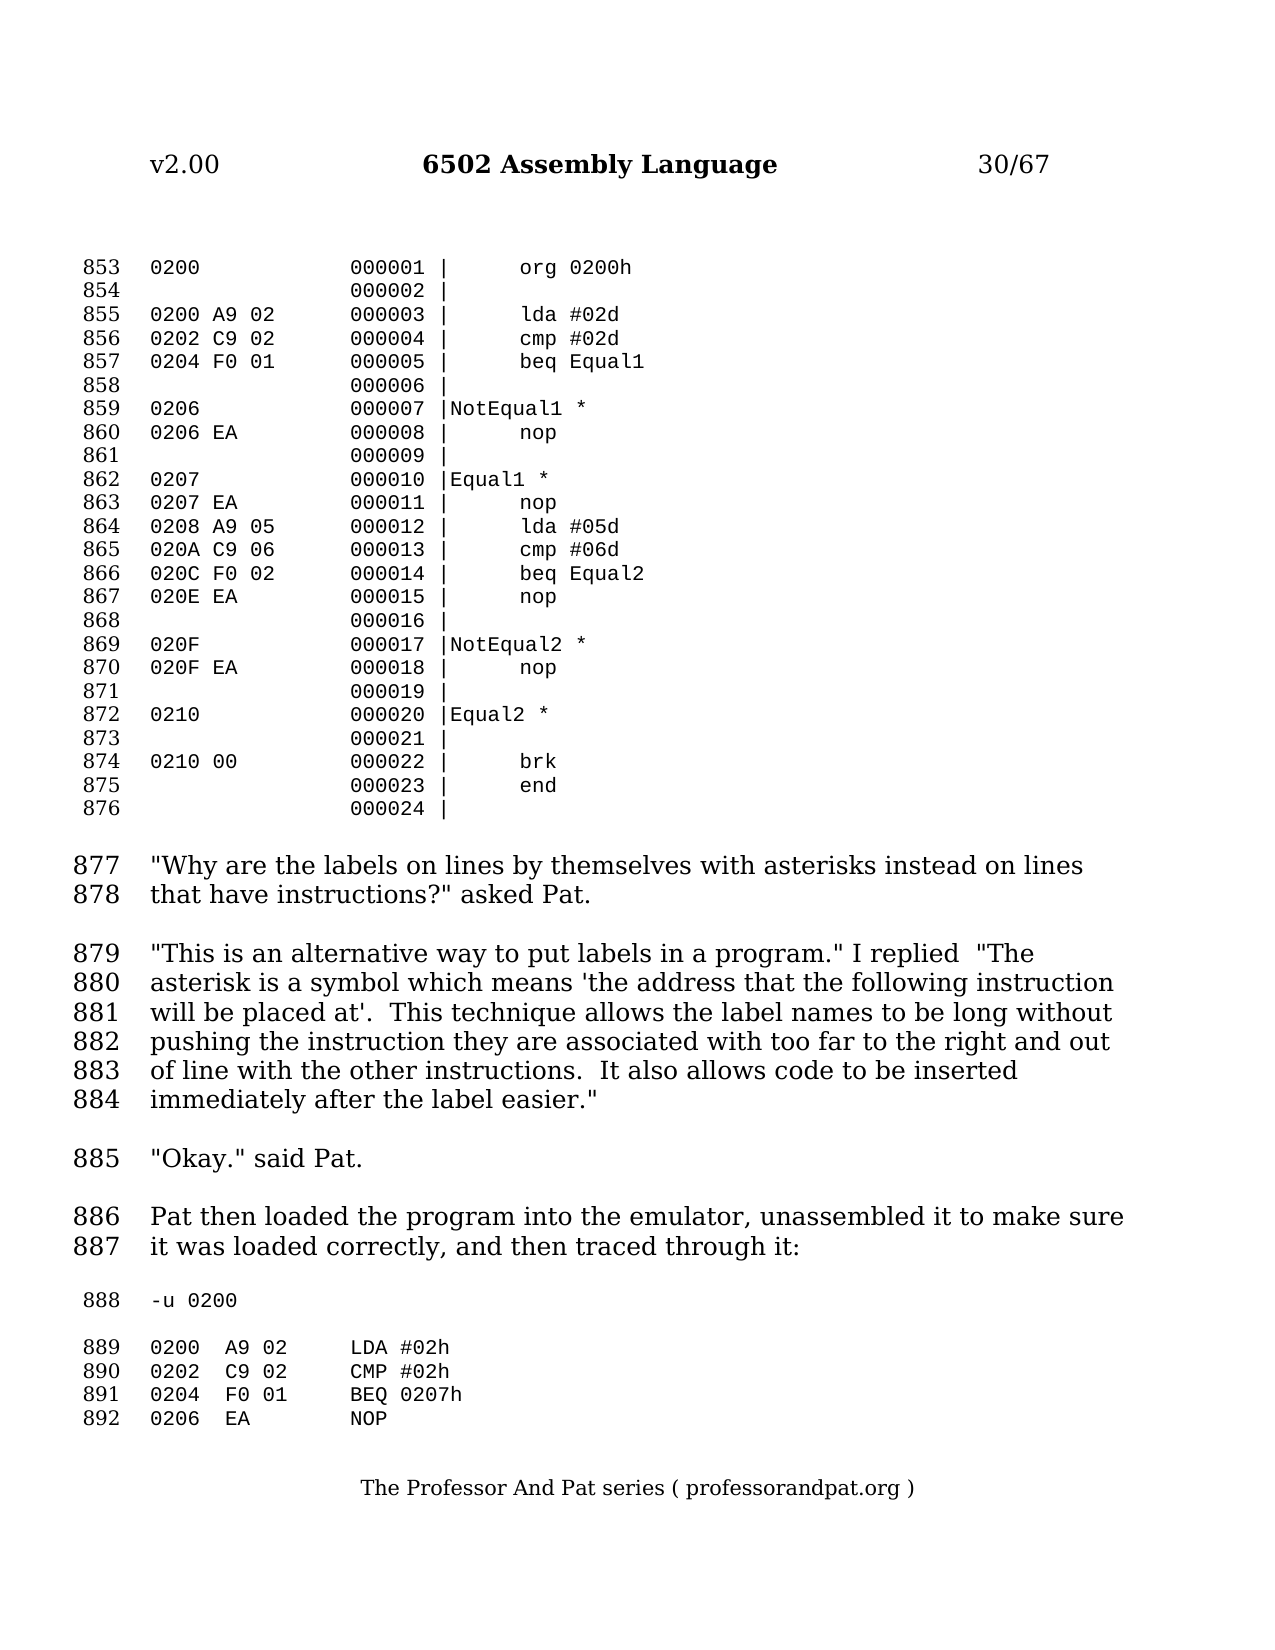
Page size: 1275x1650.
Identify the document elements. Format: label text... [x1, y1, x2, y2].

text 0206 000007 |NotEqual1 * [150, 398, 1125, 422]
text 020A C9 06 000013 | cmp #06d [150, 539, 1125, 563]
text 000023 | end [150, 775, 1125, 798]
text "Okay." said Pat. [150, 1144, 1125, 1173]
text 020F 000017 |NotEqual2 * [150, 634, 1125, 657]
text 0206 EA NOP [150, 1408, 1125, 1432]
text 0200 000001 | org 0200h [150, 257, 1125, 281]
text 0202 C9 02 000004 | cmp #02d [150, 328, 1125, 351]
text 0200 A9 02 000003 | lda #02d [150, 304, 1125, 328]
text -u 0200 [150, 1290, 1125, 1314]
text 020F EA 000018 | nop [150, 657, 1125, 681]
text 000006 | [150, 375, 1125, 398]
text 0206 EA 000008 | nop [150, 422, 1125, 445]
text 000009 | [150, 445, 1125, 469]
text 0210 000020 |Equal2 * [150, 704, 1125, 728]
text 0207 EA 000011 | nop [150, 492, 1125, 516]
text 0208 A9 05 000012 | lda #05d [150, 516, 1125, 539]
text 000024 | [150, 798, 1125, 822]
text 0210 00 000022 | brk [150, 751, 1125, 775]
text 0204 F0 01 000005 | beq Equal1 [150, 351, 1125, 375]
text "Why are the labels on lines by themselves with asterisks instead on lines that have instructions?" asked Pat. [150, 851, 1125, 910]
text 0207 000010 |Equal1 * [150, 469, 1125, 492]
text 0202 C9 02 CMP #02h [150, 1361, 1125, 1384]
text 000002 | [150, 281, 1125, 304]
text 020E EA 000015 | nop [150, 587, 1125, 610]
text 020C F0 02 000014 | beq Equal2 [150, 563, 1125, 587]
text 000016 | [150, 610, 1125, 634]
text 0204 F0 01 BEQ 0207h [150, 1384, 1125, 1408]
text 000019 | [150, 681, 1125, 704]
text 000021 | [150, 728, 1125, 751]
text Pat then loaded the program into the emulator, unassembled it to make sure it was loaded correctly, and then traced through it: [150, 1203, 1125, 1261]
text "This is an alternative way to put labels in a program." I replied "The asterisk is a symbol which means 'the address that the following instruction will be placed at'. This technique allows the label names to be long without pushing the instruction they are associated with too far to the right and out of line with the other instructions. It also allows code to be inserted immediately after the label easier." [150, 939, 1125, 1115]
text 0200 A9 02 LDA #02h [150, 1337, 1125, 1361]
